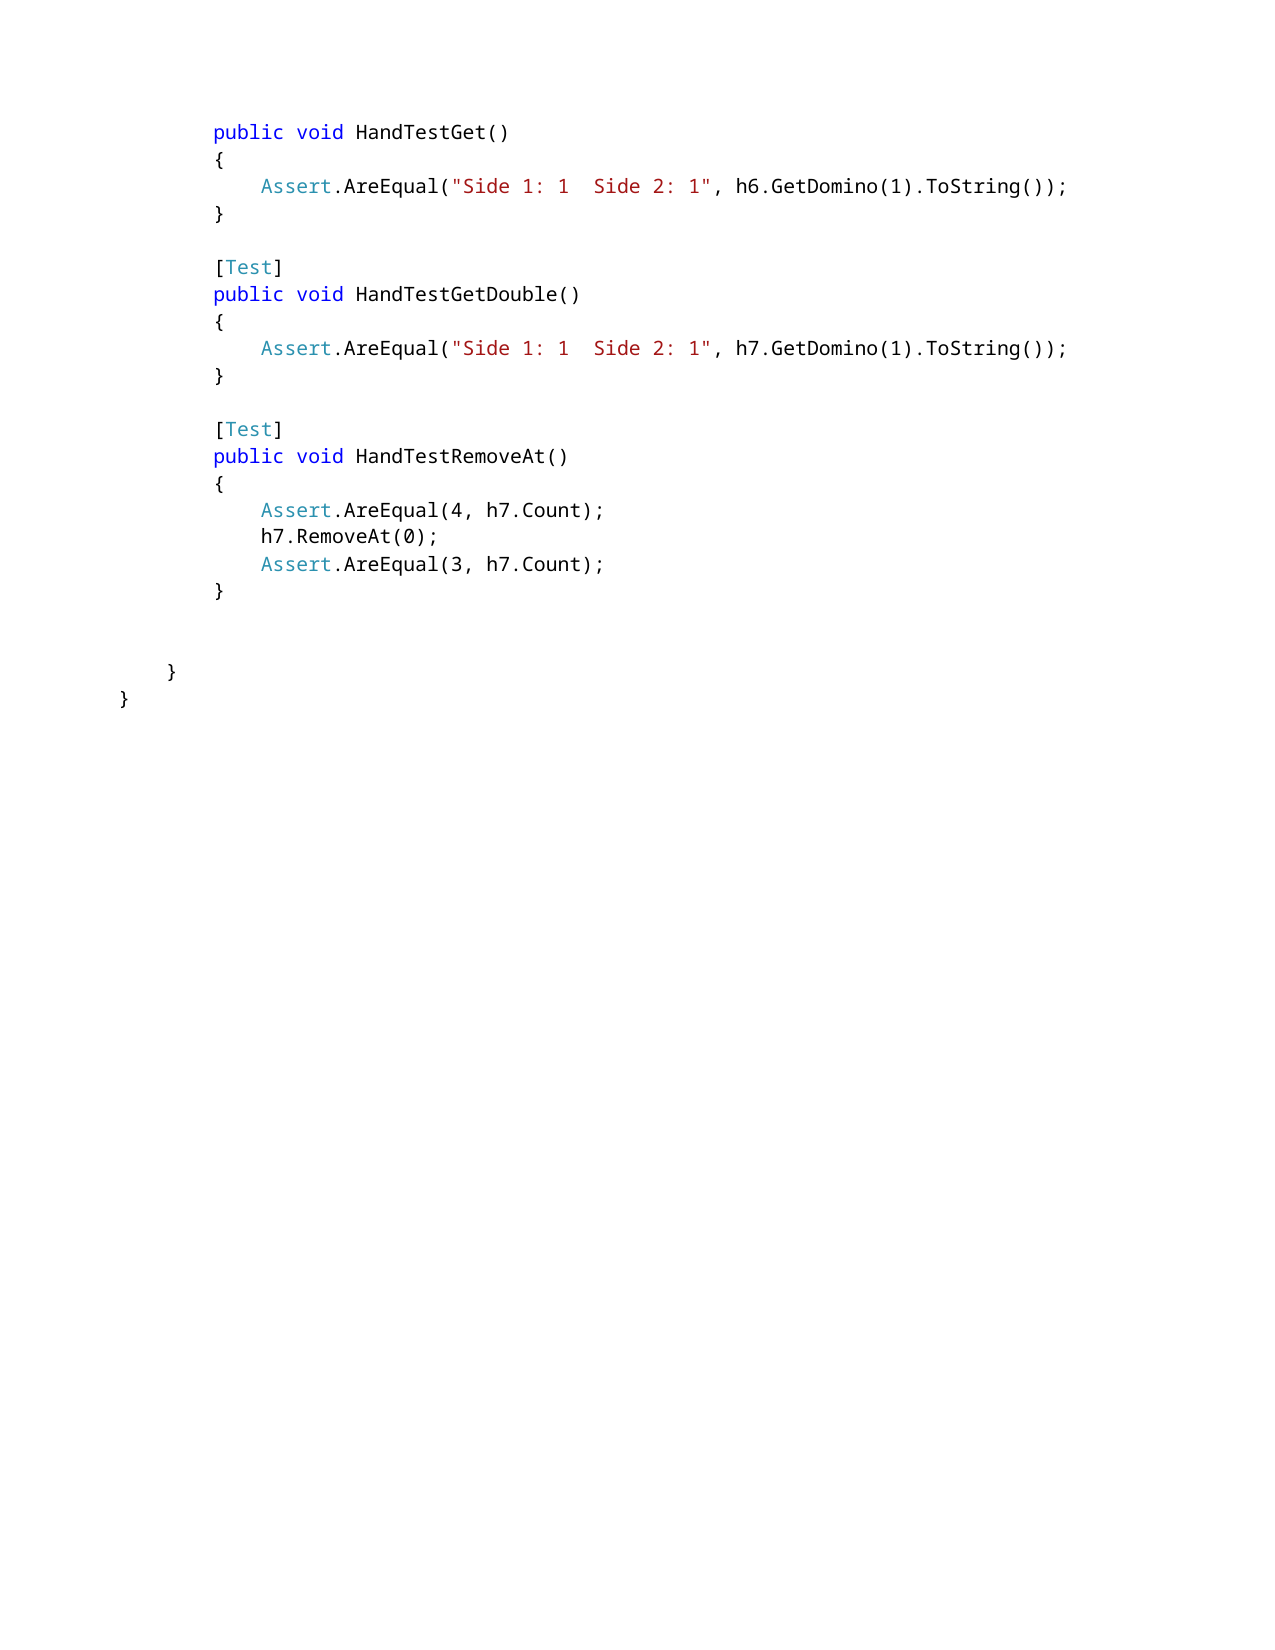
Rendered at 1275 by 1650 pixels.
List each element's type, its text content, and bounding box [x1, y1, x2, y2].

text Assert.AreEqual("Side 1: 1 Side 2: 1", h6.GetDomino(1).ToString()); [118, 172, 1157, 199]
text [Test] [118, 415, 1157, 442]
text } [118, 685, 1157, 712]
text } [118, 199, 1157, 226]
text Assert.AreEqual("Side 1: 1 Side 2: 1", h7.GetDomino(1).ToString()); [118, 334, 1157, 361]
text h7.RemoveAt(0); [118, 523, 1157, 550]
text { [118, 469, 1157, 496]
text public void HandTestGetDouble() [118, 280, 1157, 307]
text Assert.AreEqual(4, h7.Count); [118, 496, 1157, 523]
text public void HandTestGet() [118, 118, 1157, 145]
text [Test] [118, 253, 1157, 280]
text { [118, 307, 1157, 334]
text public void HandTestRemoveAt() [118, 442, 1157, 469]
text } [118, 361, 1157, 388]
text Assert.AreEqual(3, h7.Count); [118, 550, 1157, 577]
text } [118, 658, 1157, 685]
text { [118, 145, 1157, 172]
text } [118, 577, 1157, 604]
